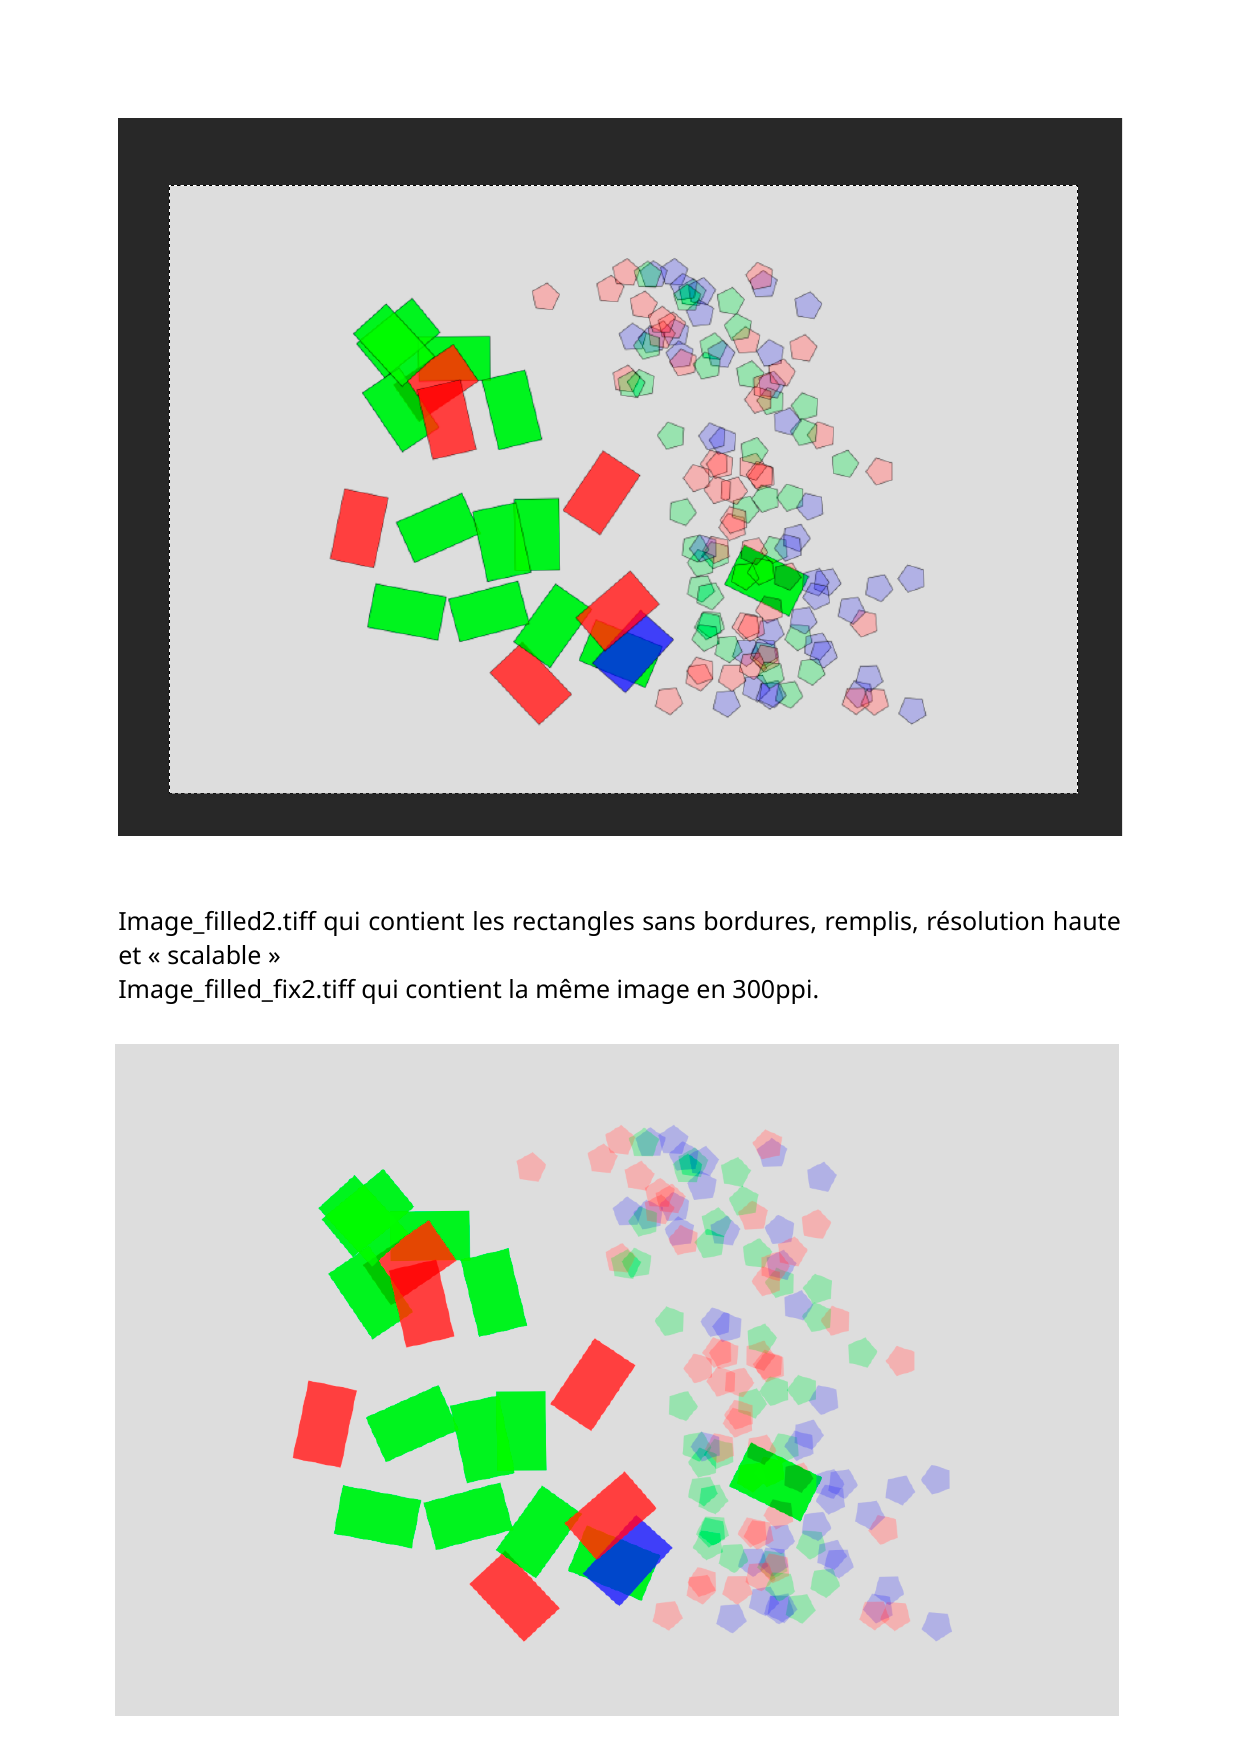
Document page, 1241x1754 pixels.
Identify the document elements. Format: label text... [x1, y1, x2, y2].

picture [115, 1044, 1119, 1716]
text Image_filled_fix2.tiff qui contient la même image en 300ppi. [118, 972, 1122, 1006]
text Image_filled2.tiff qui contient les rectangles sans bordures, remplis, résolution haute et « scalable » [118, 904, 1122, 972]
picture [118, 118, 1123, 836]
